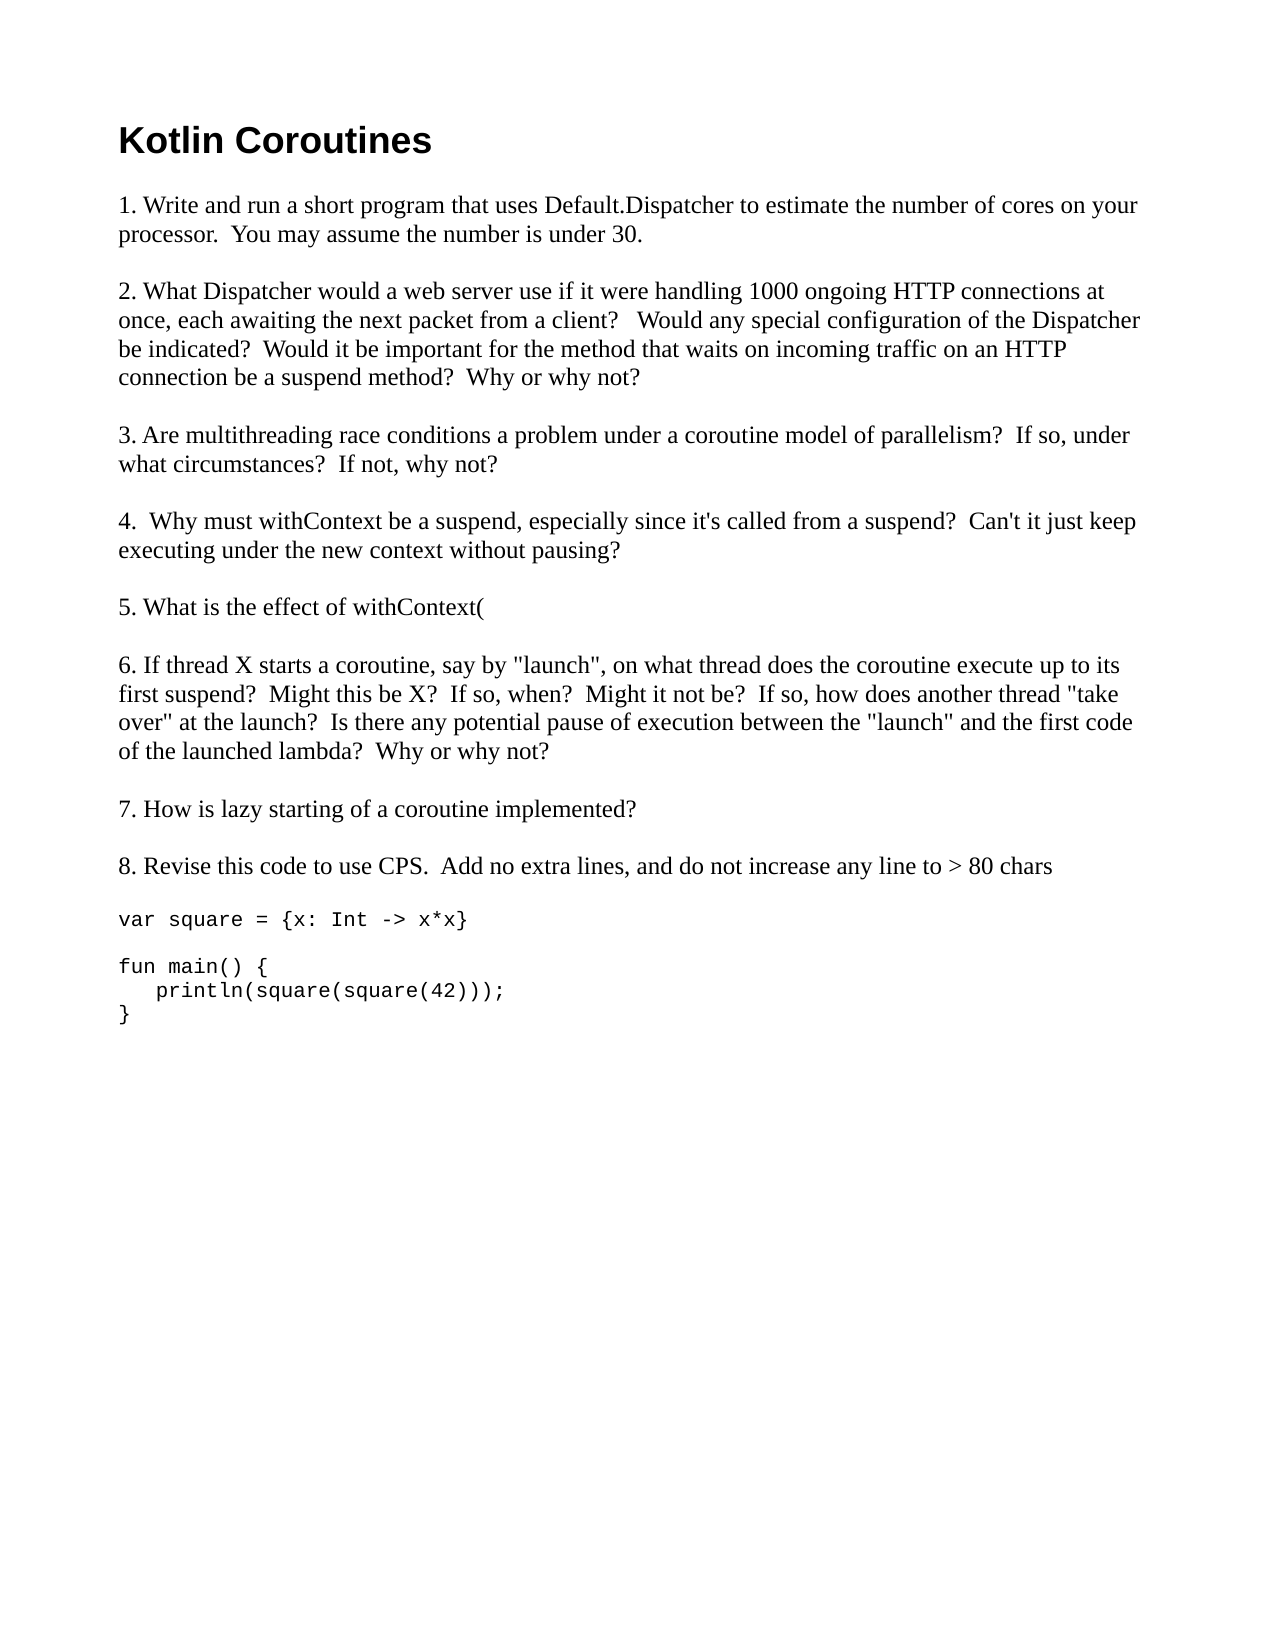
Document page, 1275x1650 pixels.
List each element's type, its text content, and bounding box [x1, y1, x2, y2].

text 1. Write and run a short program that uses Default.Dispatcher to estimate the number of cores on your processor. You may assume the number is under 30. [118, 190, 1157, 247]
text 5. What is the effect of withContext( [118, 592, 1157, 621]
text } [118, 1003, 1157, 1027]
text 2. What Dispatcher would a web server use if it were handling 1000 ongoing HTTP connections at once, each awaiting the next packet from a client? Would any special configuration of the Dispatcher be indicated? Would it be important for the method that waits on incoming traffic on an HTTP connection be a suspend method? Why or why not? [118, 276, 1157, 391]
text 4. Why must withContext be a suspend, especially since it's called from a suspend? Can't it just keep executing under the new context without pausing? [118, 506, 1157, 564]
text fun main() { [118, 956, 1157, 980]
text var square = {x: Int -> x*x} [118, 909, 1157, 932]
subtitle Kotlin Coroutines [118, 118, 1157, 161]
text println(square(square(42))); [118, 980, 1157, 1003]
text 3. Are multithreading race conditions a problem under a coroutine model of parallelism? If so, under what circumstances? If not, why not? [118, 420, 1157, 477]
text 8. Revise this code to use CPS. Add no extra lines, and do not increase any line to > 80 chars [118, 851, 1157, 880]
text 6. If thread X starts a coroutine, say by "launch", on what thread does the coroutine execute up to its first suspend? Might this be X? If so, when? Might it not be? If so, how does another thread "take over" at the launch? Is there any potential pause of execution between the "launch" and the first code of the launched lambda? Why or why not? [118, 650, 1157, 765]
text 7. How is lazy starting of a coroutine implemented? [118, 794, 1157, 822]
